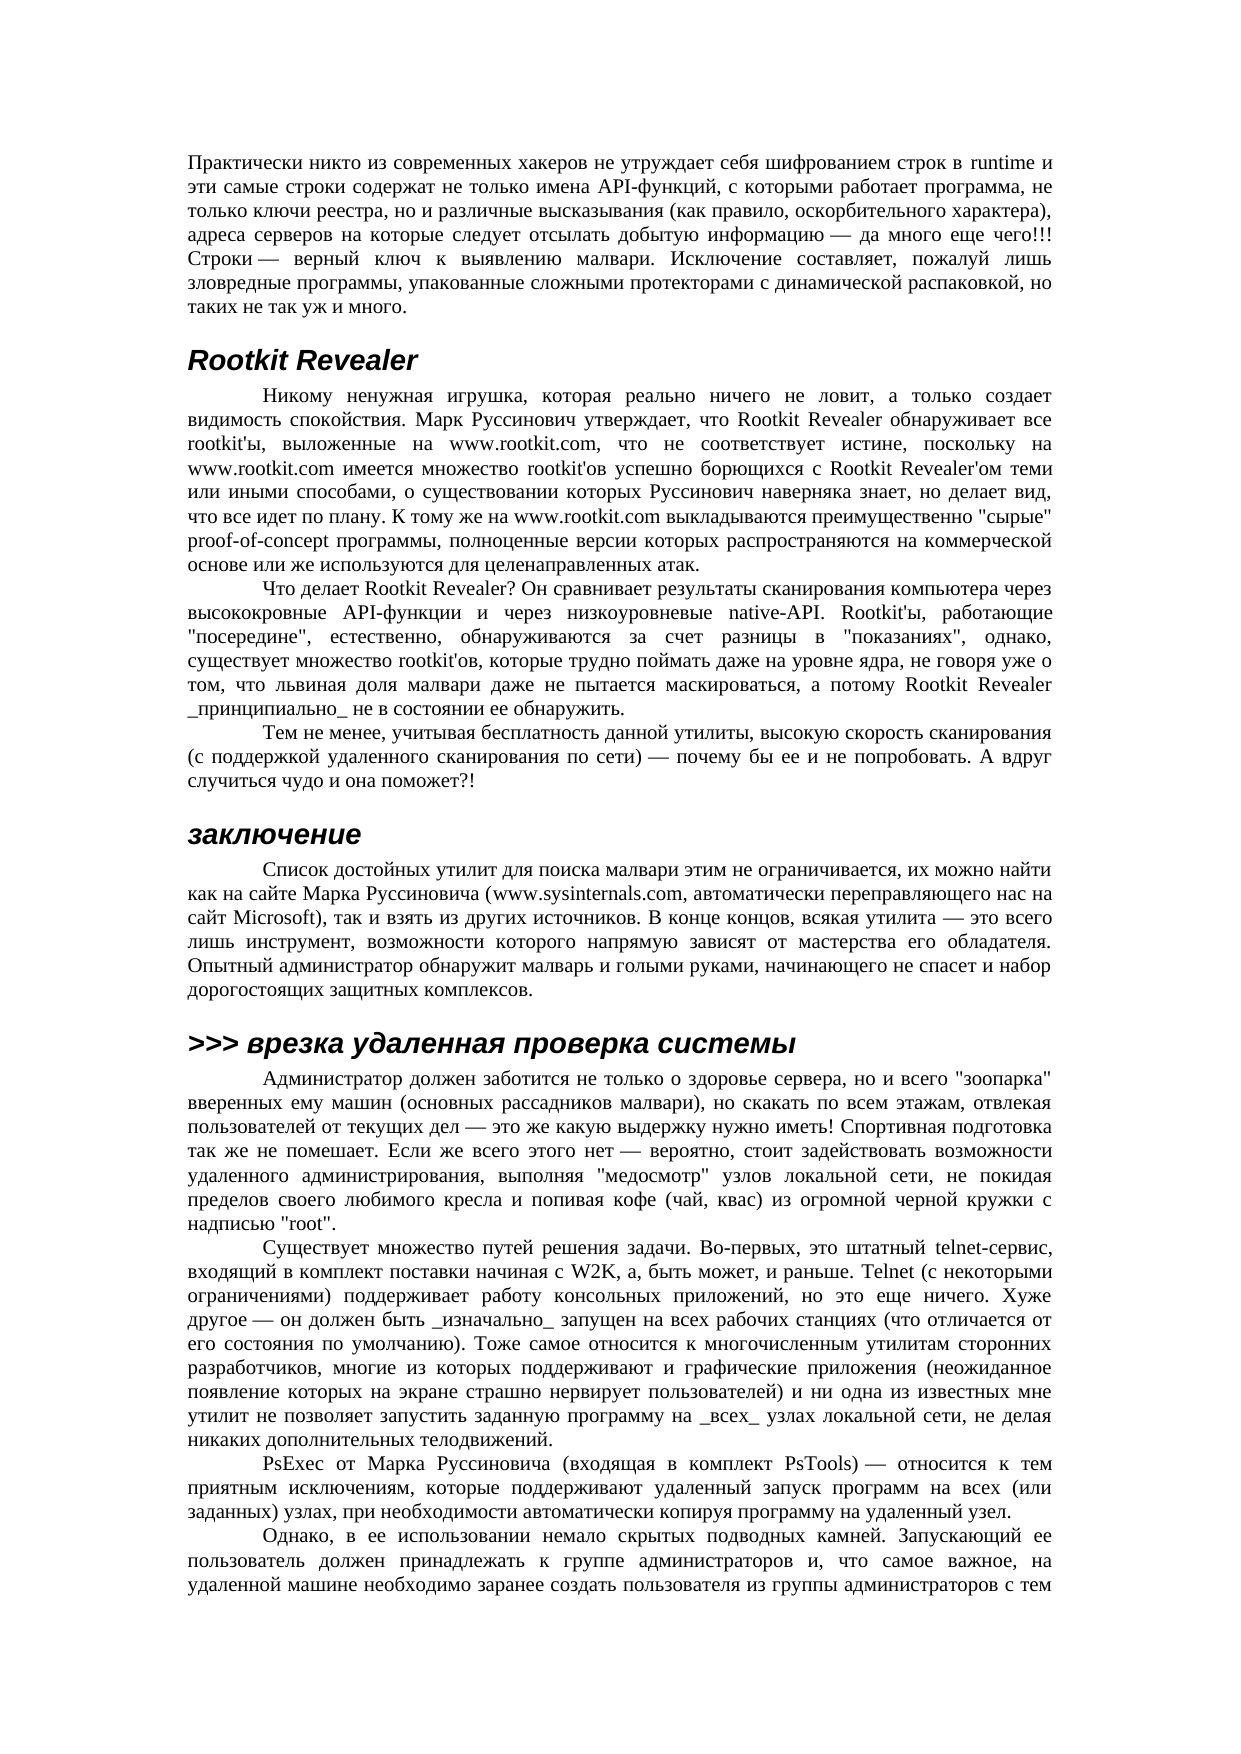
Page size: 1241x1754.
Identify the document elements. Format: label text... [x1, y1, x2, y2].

text Практически никто из современных хакеров не утруждает себя шифрованием строк в runtime и эти самые строки содержат не только имена API-функций, с которыми работает программа, не только ключи реестра, но и различные высказывания (как правило, оскорбительного характера), адреса серверов на которые следует отсылать добытую информацию — да много еще чего!!! Строки — верный ключ к выявлению малвари. Исключение составляет, пожалуй лишь зловредные программы, упакованные сложными протекторами с динамической распаковкой, но таких не так уж и много. [187, 150, 1053, 318]
text Список достойных утилит для поиска малвари этим не ограничивается, их можно найти как на сайте Марка Руссиновича (www.sysinternals.com, автоматически переправляющего нас на сайт Microsoft), так и взять из других источников. В конце концов, всякая утилита — это всего лишь инструмент, возможности которого напрямую зависят от мастерства его обладателя. Опытный администратор обнаружит малварь и голыми руками, начинающего не спасет и набор дорогостоящих защитных комплексов. [187, 857, 1053, 1001]
subtitle заключение [187, 817, 1053, 851]
text Что делает Rootkit Revealer? Он сравнивает результаты сканирования компьютера через высококровные API-функции и через низкоуровневые native-API. Rootkit'ы, работающие "посередине", естественно, обнаруживаются за счет разницы в "показаниях", однако, существует множество rootkit'ов, которые трудно поймать даже на уровне ядра, не говоря уже о том, что львиная доля малвари даже не пытается маскироваться, а потому Rootkit Revealer _принципиально_ не в состоянии ее обнаружить. [187, 576, 1053, 720]
subtitle Rootkit Revealer [187, 343, 1053, 377]
text Однако, в ее использовании немало скрытых подводных камней. Запускающий ее пользователь должен принадлежать к группе администраторов и, что самое важное, на удаленной машине необходимо заранее создать пользователя из группы администраторов с тем [187, 1523, 1053, 1596]
text Никому ненужная игрушка, которая реально ничего не ловит, а только создает видимость спокойствия. Марк Руссинович утверждает, что Rootkit Revealer обнаруживает все rootkit'ы, выложенные на www.rootkit.com, что не соответствует истине, поскольку на www.rootkit.com имеется множество rootkit'ов успешно борющихся с Rootkit Revealer'ом теми или иными способами, о существовании которых Руссинович наверняка знает, но делает вид, что все идет по плану. К тому же на www.rootkit.com выкладываются преимущественно "сырые" proof-of-concept программы, полноценные версии которых распространяются на коммерческой основе или же используются для целенаправленных атак. [187, 383, 1053, 576]
text Тем не менее, учитывая бесплатность данной утилиты, высокую скорость сканирования (с поддержкой удаленного сканирования по сети) — почему бы ее и не попробовать. А вдруг случиться чудо и она поможет?! [187, 720, 1053, 792]
text PsExec от Марка Руссиновича (входящая в комплект PsTools) — относится к тем приятным исключениям, которые поддерживают удаленный запуск программ на всех (или заданных) узлах, при необходимости автоматически копируя программу на удаленный узел. [187, 1451, 1053, 1523]
text Существует множество путей решения задачи. Во-первых, это штатный telnet-сервис, входящий в комплект поставки начиная с W2K, а, быть может, и раньше. Telnet (с некоторыми ограничениями) поддерживает работу консольных приложений, но это еще ничего. Хуже другое — он должен быть _изначально_ запущен на всех рабочих станциях (что отличается от его состояния по умолчанию). Тоже самое относится к многочисленным утилитам сторонних разработчиков, многие из которых поддерживают и графические приложения (неожиданное появление которых на экране страшно нервирует пользователей) и ни одна из известных мне утилит не позволяет запустить заданную программу на _всех_ узлах локальной сети, не делая никаких дополнительных телодвижений. [187, 1235, 1053, 1451]
text Администратор должен заботится не только о здоровье сервера, но и всего "зоопарка" вверенных ему машин (основных рассадников малвари), но скакать по всем этажам, отвлекая пользователей от текущих дел — это же какую выдержку нужно иметь! Спортивная подготовка так же не помешает. Если же всего этого нет — вероятно, стоит задействовать возможности удаленного администрирования, выполняя "медосмотр" узлов локальной сети, не покидая пределов своего любимого кресла и попивая кофе (чай, квас) из огромной черной кружки с надписью "root". [187, 1066, 1053, 1235]
subtitle >>> врезка удаленная проверка системы [187, 1026, 1053, 1060]
